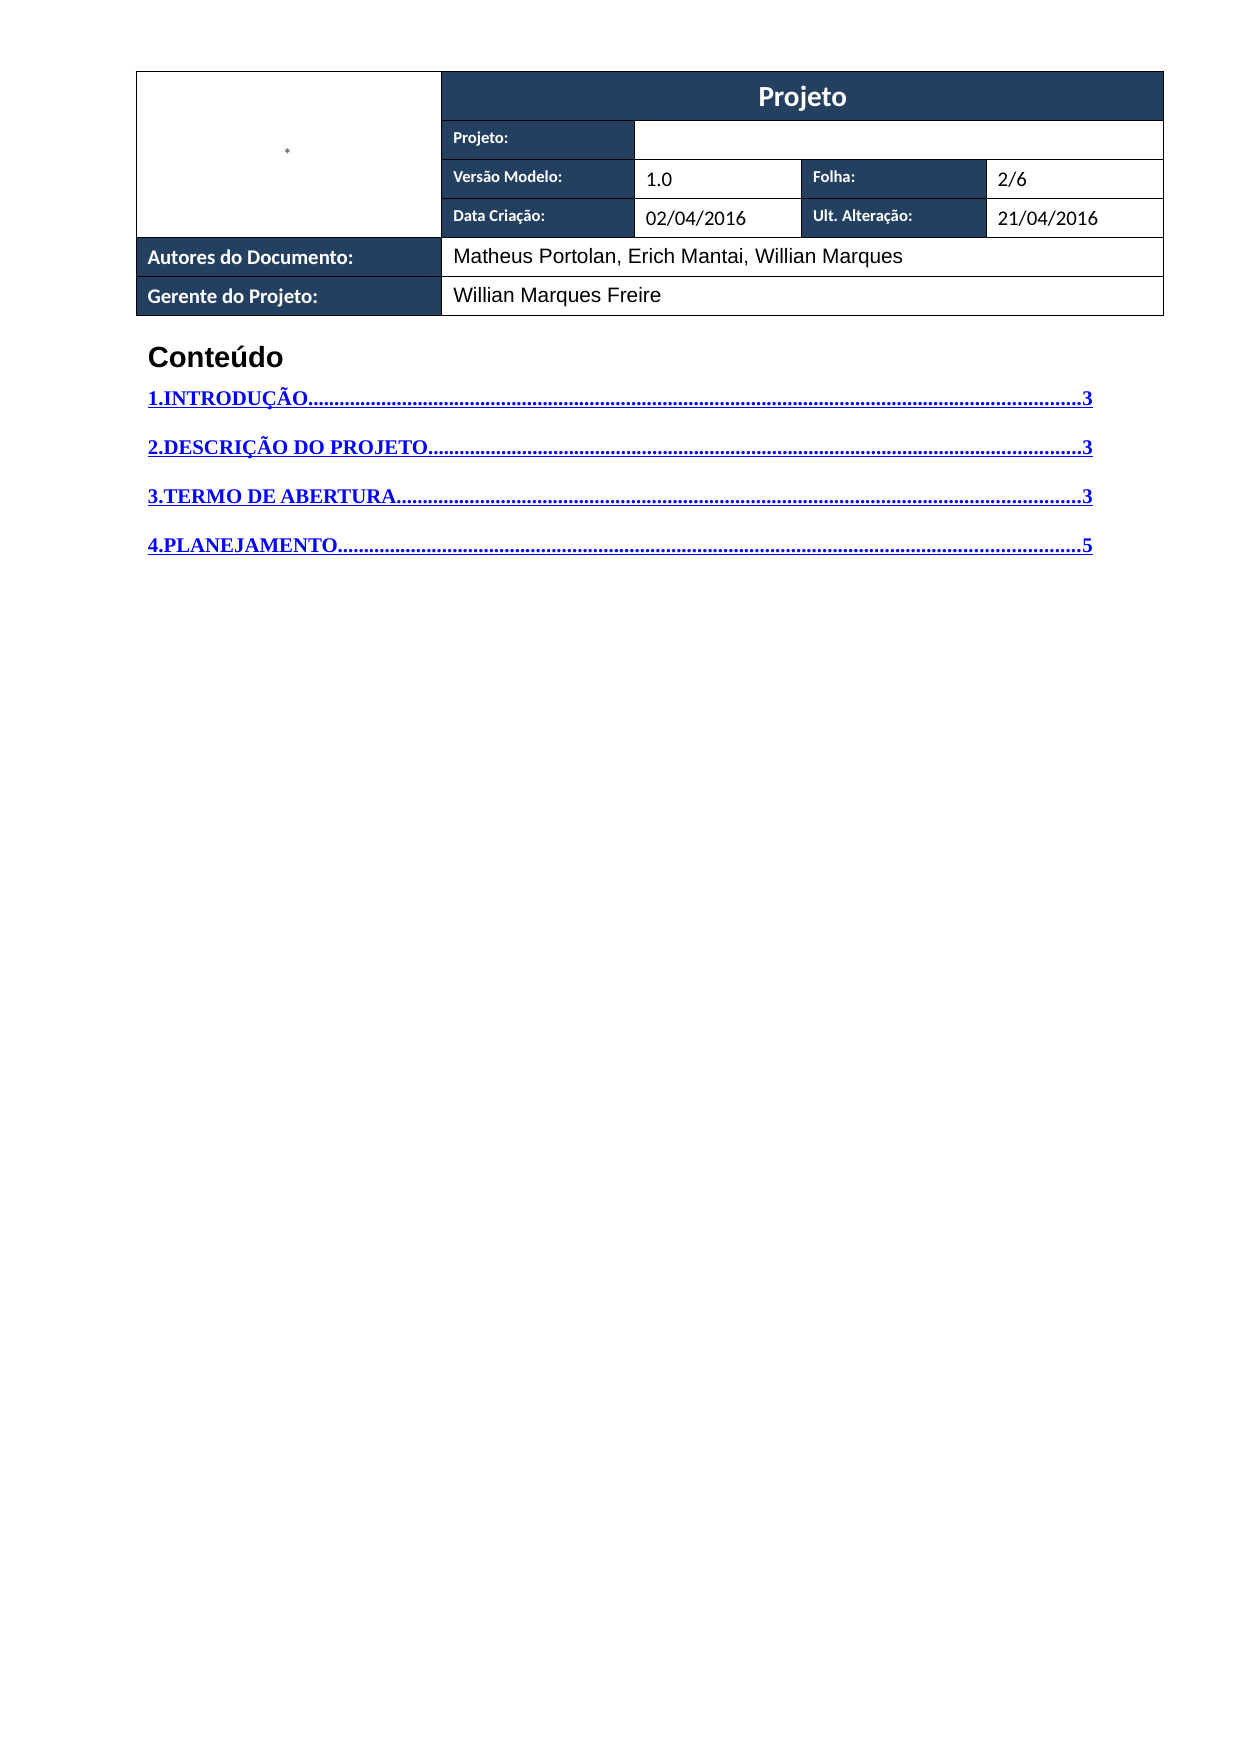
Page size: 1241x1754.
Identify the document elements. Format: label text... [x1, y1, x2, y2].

text 4.Planejamento 5 [148, 533, 1092, 554]
text 1.Introdução 3 [148, 386, 1092, 407]
text 2.Descrição do projeto 3 [148, 435, 1092, 456]
text 3.Termo de Abertura 3 [148, 484, 1092, 505]
text Conteúdo [148, 340, 1092, 373]
